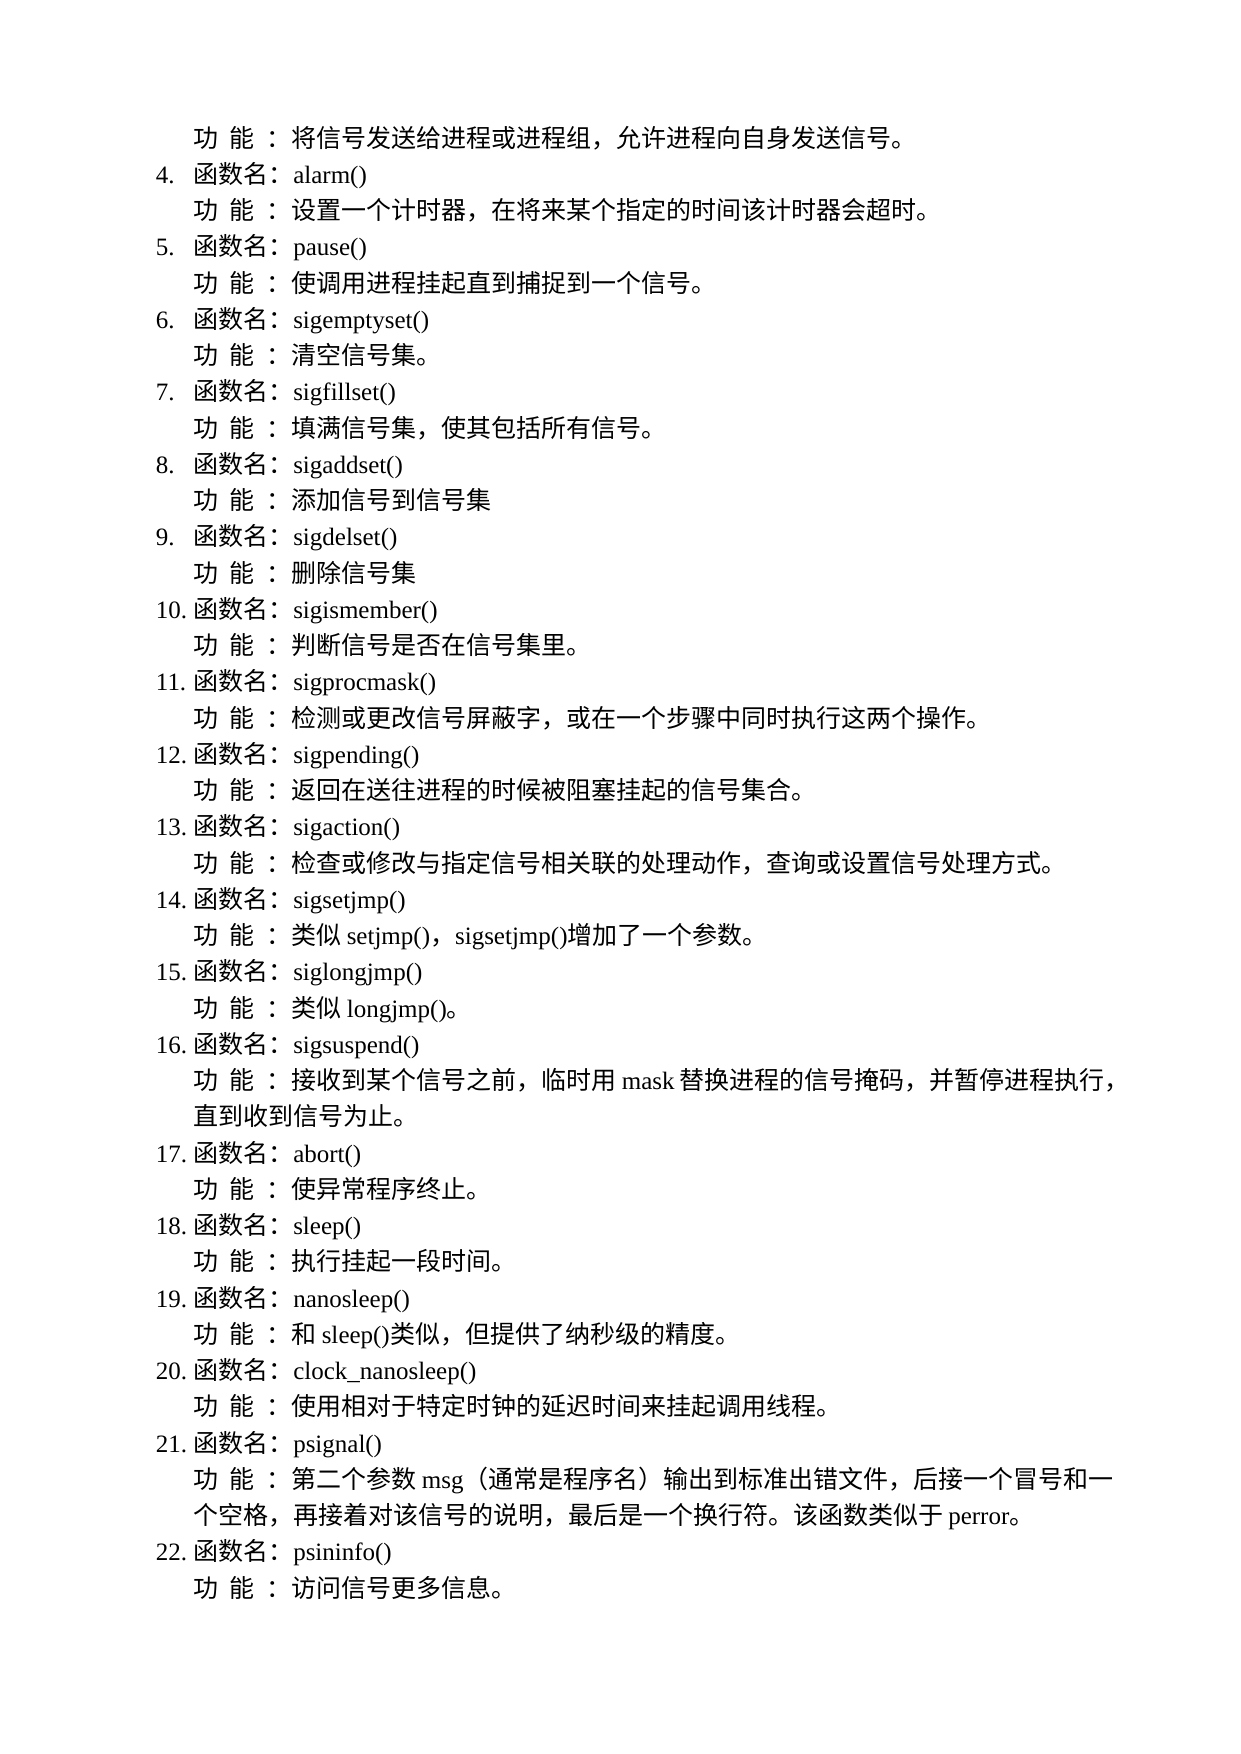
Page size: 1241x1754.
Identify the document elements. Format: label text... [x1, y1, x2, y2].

list 函数名：sigsuspend() [156, 1024, 1122, 1061]
list 函数名：alarm() [156, 154, 1122, 191]
list 功 能 ：返回在送往进程的时候被阻塞挂起的信号集合。 [156, 771, 1122, 807]
list 功 能 ：执行挂起一段时间。 [156, 1242, 1122, 1278]
list 功 能 ：类似longjmp()。 [156, 988, 1122, 1024]
list 函数名：clock_nanosleep() [156, 1351, 1122, 1387]
list 函数名：sigismember() [156, 589, 1122, 626]
list 功 能 ：和sleep()类似，但提供了纳秒级的精度。 [156, 1314, 1122, 1351]
list 功 能 ：检测或更改信号屏蔽字，或在一个步骤中同时执行这两个操作。 [156, 698, 1122, 734]
list 函数名：sigpending() [156, 734, 1122, 771]
list 功 能 ：第二个参数msg（通常是程序名）输出到标准出错文件，后接一个冒号和一个空格，再接着对该信号的说明，最后是一个换行符。该函数类似于perror。 [156, 1459, 1122, 1532]
list 功 能 ：使调用进程挂起直到捕捉到一个信号。 [156, 263, 1122, 299]
list 函数名：sigprocmask() [156, 662, 1122, 698]
list 函数名：sigaction() [156, 807, 1122, 843]
list 功 能 ：检查或修改与指定信号相关联的处理动作，查询或设置信号处理方式。 [156, 843, 1122, 879]
list 函数名：sleep() [156, 1206, 1122, 1242]
list 功 能 ：设置一个计时器，在将来某个指定的时间该计时器会超时。 [156, 191, 1122, 227]
list 功 能 ：使异常程序终止。 [156, 1169, 1122, 1206]
list 函数名：abort() [156, 1133, 1122, 1169]
list 功 能 ：删除信号集 [156, 553, 1122, 589]
list 函数名：sigsetjmp() [156, 879, 1122, 916]
list 功 能 ：判断信号是否在信号集里。 [156, 626, 1122, 662]
list 函数名：siglongjmp() [156, 952, 1122, 988]
list 功 能 ：添加信号到信号集 [156, 481, 1122, 517]
list 功 能 ：类似setjmp()，sigsetjmp()增加了一个参数。 [156, 916, 1122, 952]
list 函数名：psininfo() [156, 1532, 1122, 1568]
list 功 能 ：填满信号集，使其包括所有信号。 [156, 408, 1122, 444]
list 函数名：sigemptyset() [156, 299, 1122, 336]
list 函数名：psignal() [156, 1423, 1122, 1459]
list 函数名：sigaddset() [156, 444, 1122, 481]
list 函数名：sigdelset() [156, 517, 1122, 553]
list 功 能 ：清空信号集。 [156, 336, 1122, 372]
list 函数名：pause() [156, 227, 1122, 263]
list 功 能 ：接收到某个信号之前，临时用mask替换进程的信号掩码，并暂停进程执行，直到收到信号为止。 [156, 1061, 1122, 1133]
list 函数名：nanosleep() [156, 1278, 1122, 1314]
list 功 能 ：将信号发送给进程或进程组，允许进程向自身发送信号。 [156, 118, 1122, 154]
list 功 能 ：使用相对于特定时钟的延迟时间来挂起调用线程。 [156, 1387, 1122, 1423]
list 函数名：sigfillset() [156, 372, 1122, 408]
list 功 能 ：访问信号更多信息。 [156, 1568, 1122, 1604]
